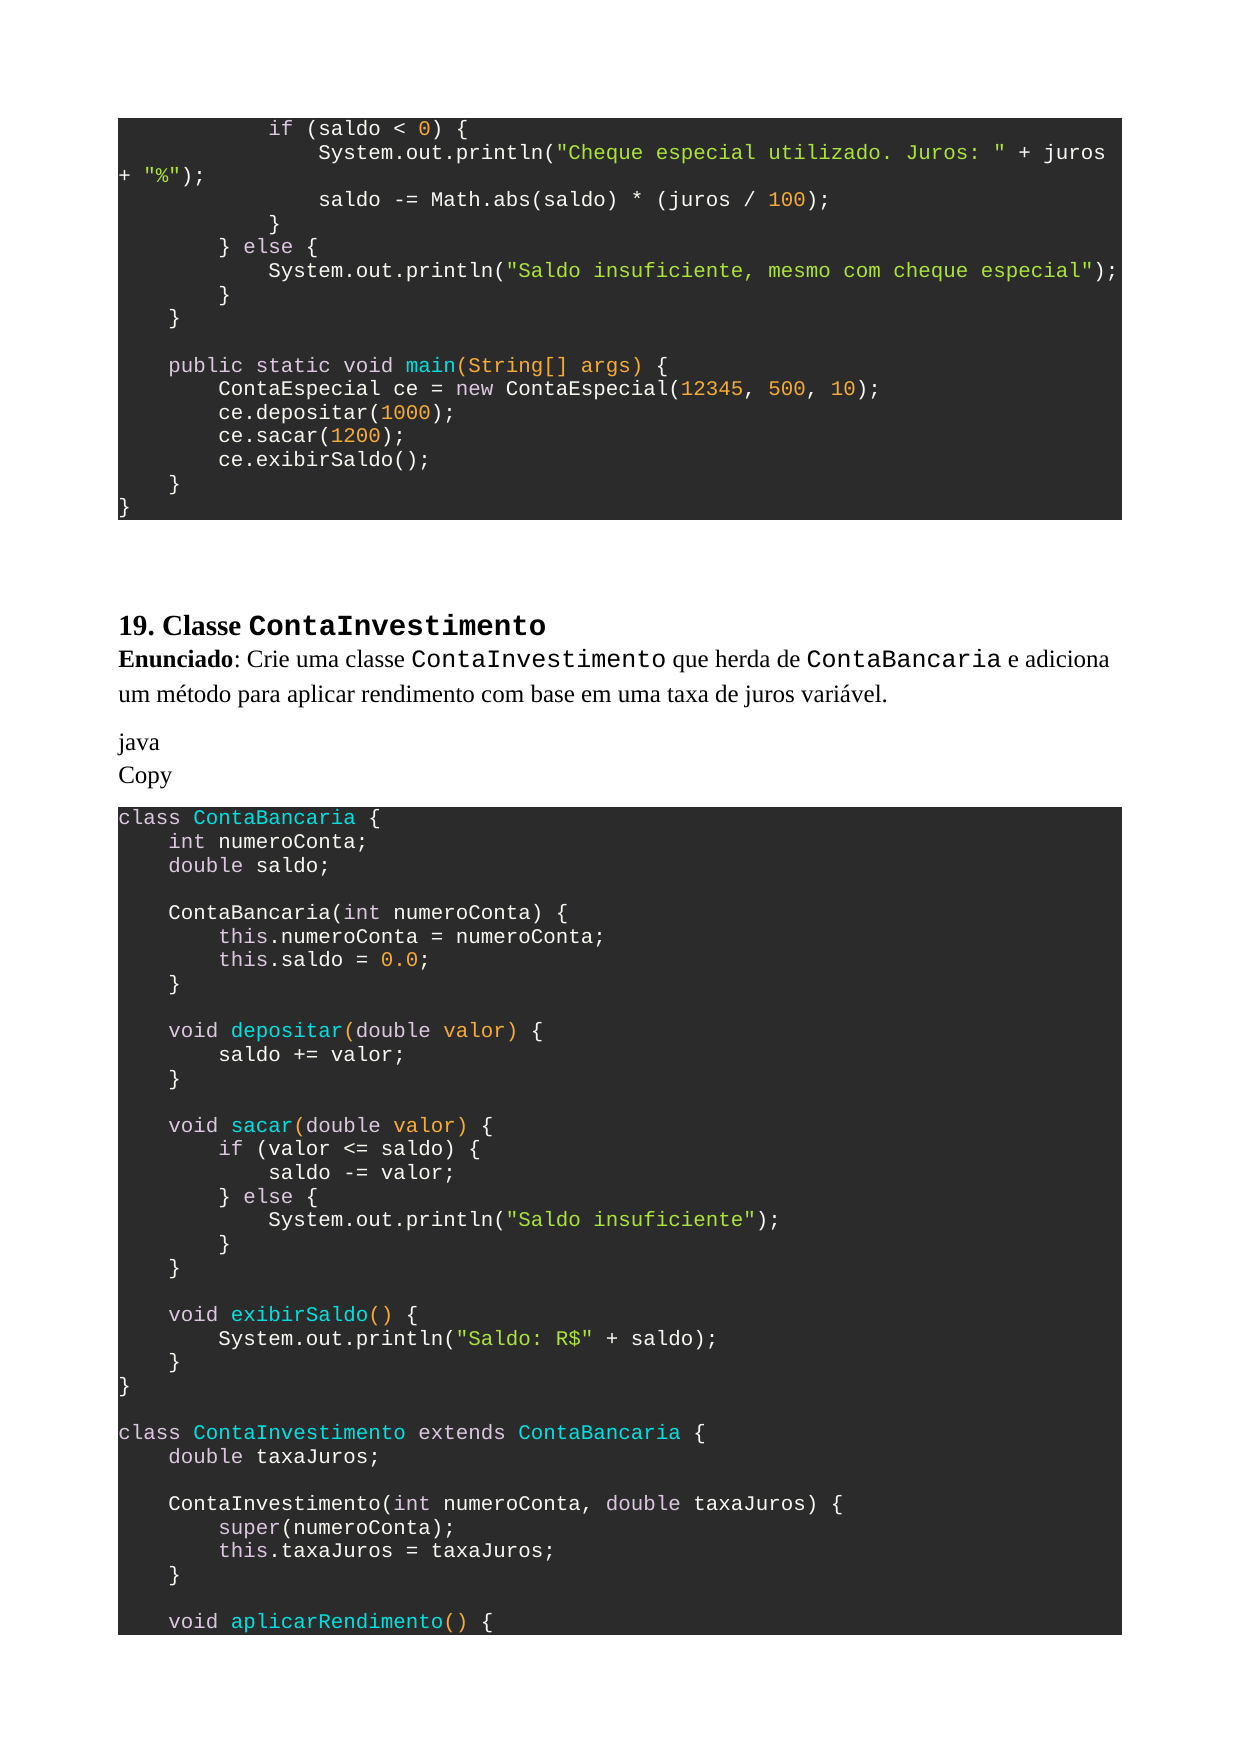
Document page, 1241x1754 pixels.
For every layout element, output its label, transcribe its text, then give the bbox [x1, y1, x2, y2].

text saldo += valor; [118, 1044, 1122, 1067]
text } [118, 1067, 1122, 1091]
text } [118, 284, 1122, 307]
text } [118, 1375, 1122, 1398]
text } [118, 473, 1122, 496]
text System.out.println("Saldo insuficiente, mesmo com cheque especial"); [118, 260, 1122, 284]
text ContaInvestimento(int numeroConta, double taxaJuros) { [118, 1493, 1122, 1517]
text } [118, 213, 1122, 236]
text public static void main(String[] args) { [118, 354, 1122, 378]
text Enunciado: Crie uma classe ContaInvestimento que herda de ContaBancaria e adiciona um método para aplicar rendimento com base em uma taxa de juros variável. [118, 644, 1122, 708]
text System.out.println("Saldo: R$" + saldo); [118, 1328, 1122, 1351]
text this.saldo = 0.0; [118, 949, 1122, 973]
text java [118, 727, 1122, 756]
text } [118, 1564, 1122, 1588]
text double saldo; [118, 855, 1122, 878]
text Copy [118, 760, 1122, 788]
text void sacar(double valor) { [118, 1115, 1122, 1138]
text int numeroConta; [118, 831, 1122, 855]
text } [118, 1257, 1122, 1280]
text } else { [118, 236, 1122, 260]
text } [118, 973, 1122, 997]
text } else { [118, 1186, 1122, 1209]
text System.out.println("Cheque especial utilizado. Juros: " + juros + "%"); [118, 142, 1122, 189]
text ce.depositar(1000); [118, 402, 1122, 426]
text void exibirSaldo() { [118, 1304, 1122, 1328]
text this.numeroConta = numeroConta; [118, 926, 1122, 949]
text if (valor <= saldo) { [118, 1138, 1122, 1162]
text } [118, 1233, 1122, 1257]
text } [118, 1351, 1122, 1375]
text ce.exibirSaldo(); [118, 449, 1122, 473]
text ContaEspecial ce = new ContaEspecial(12345, 500, 10); [118, 378, 1122, 402]
subtitle 19. Classe ContaInvestimento [118, 608, 1122, 644]
text System.out.println("Saldo insuficiente"); [118, 1209, 1122, 1233]
text ce.sacar(1200); [118, 426, 1122, 449]
text void aplicarRendimento() { [118, 1611, 1122, 1635]
text double taxaJuros; [118, 1446, 1122, 1469]
text } [118, 307, 1122, 331]
text this.taxaJuros = taxaJuros; [118, 1540, 1122, 1564]
text class ContaBancaria { [118, 807, 1122, 831]
text ContaBancaria(int numeroConta) { [118, 902, 1122, 926]
text saldo -= valor; [118, 1162, 1122, 1186]
text if (saldo < 0) { [118, 118, 1122, 142]
text void depositar(double valor) { [118, 1020, 1122, 1044]
text } [118, 496, 1122, 520]
text saldo -= Math.abs(saldo) * (juros / 100); [118, 189, 1122, 213]
text super(numeroConta); [118, 1517, 1122, 1540]
text class ContaInvestimento extends ContaBancaria { [118, 1422, 1122, 1446]
